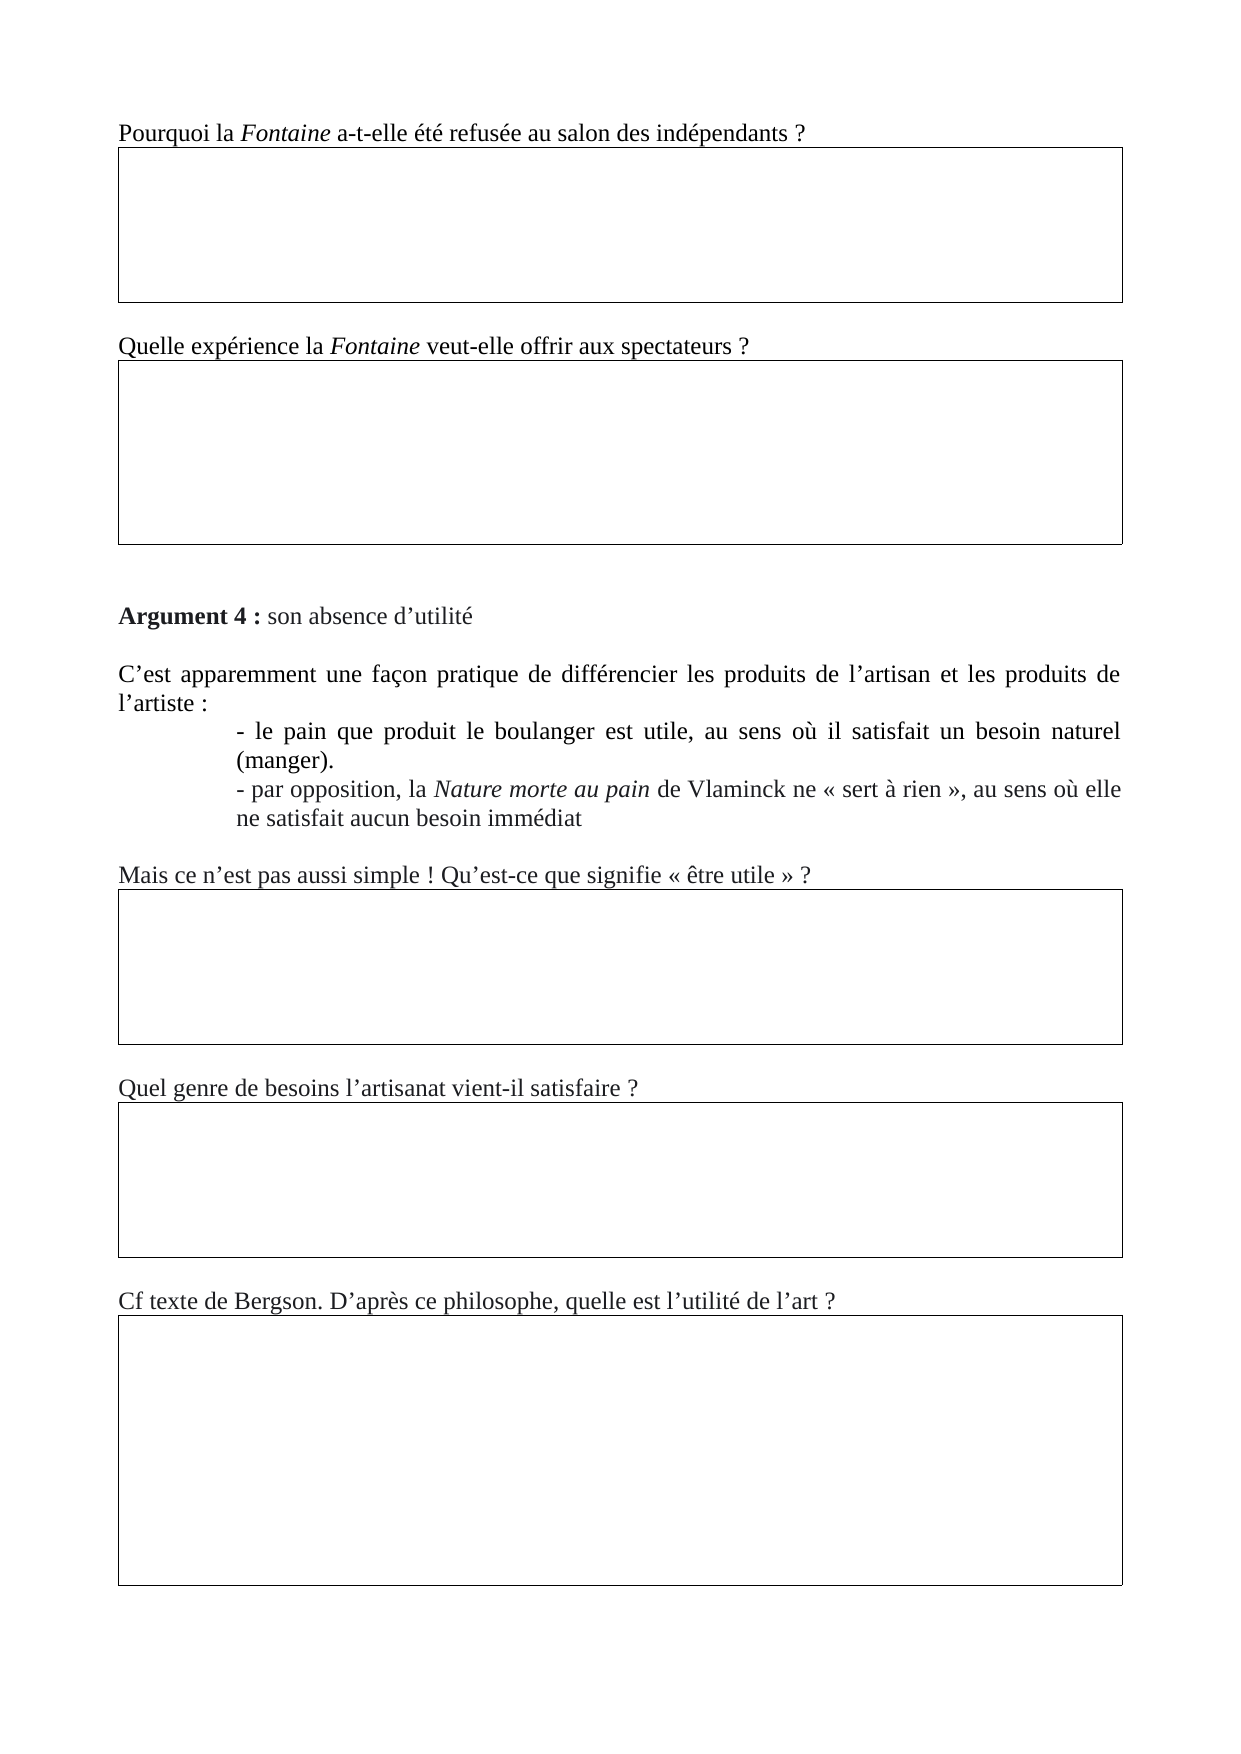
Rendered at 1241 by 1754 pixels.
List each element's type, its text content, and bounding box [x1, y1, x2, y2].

text - le pain que produit le boulanger est utile, au sens où il satisfait un besoin naturel (manger). [236, 716, 1122, 774]
text Quel genre de besoins l’artisanat vient-il satisfaire ? [118, 1073, 1122, 1102]
text C’est apparemment une façon pratique de différencier les produits de l’artisan et les produits de l’artiste : [118, 659, 1122, 716]
text Cf texte de Bergson. D’après ce philosophe, quelle est l’utilité de l’art ? [118, 1286, 1122, 1315]
table_header [119, 1316, 1122, 1585]
text - par opposition, la Nature morte au pain de Vlaminck ne « sert à rien », au sens où elle ne satisfait aucun besoin immédiat [236, 774, 1122, 831]
table_header [119, 1103, 1122, 1257]
text Pourquoi la Fontaine a-t-elle été refusée au salon des indépendants ? [118, 118, 1122, 147]
text Mais ce n’est pas aussi simple ! Qu’est-ce que signifie « être utile » ? [118, 860, 1122, 889]
text Argument 4 : son absence d’utilité [118, 601, 1122, 630]
text Quelle expérience la Fontaine veut-elle offrir aux spectateurs ? [118, 331, 1122, 360]
table_header [119, 148, 1122, 302]
table_header [119, 890, 1122, 1044]
table_header [119, 361, 1122, 544]
